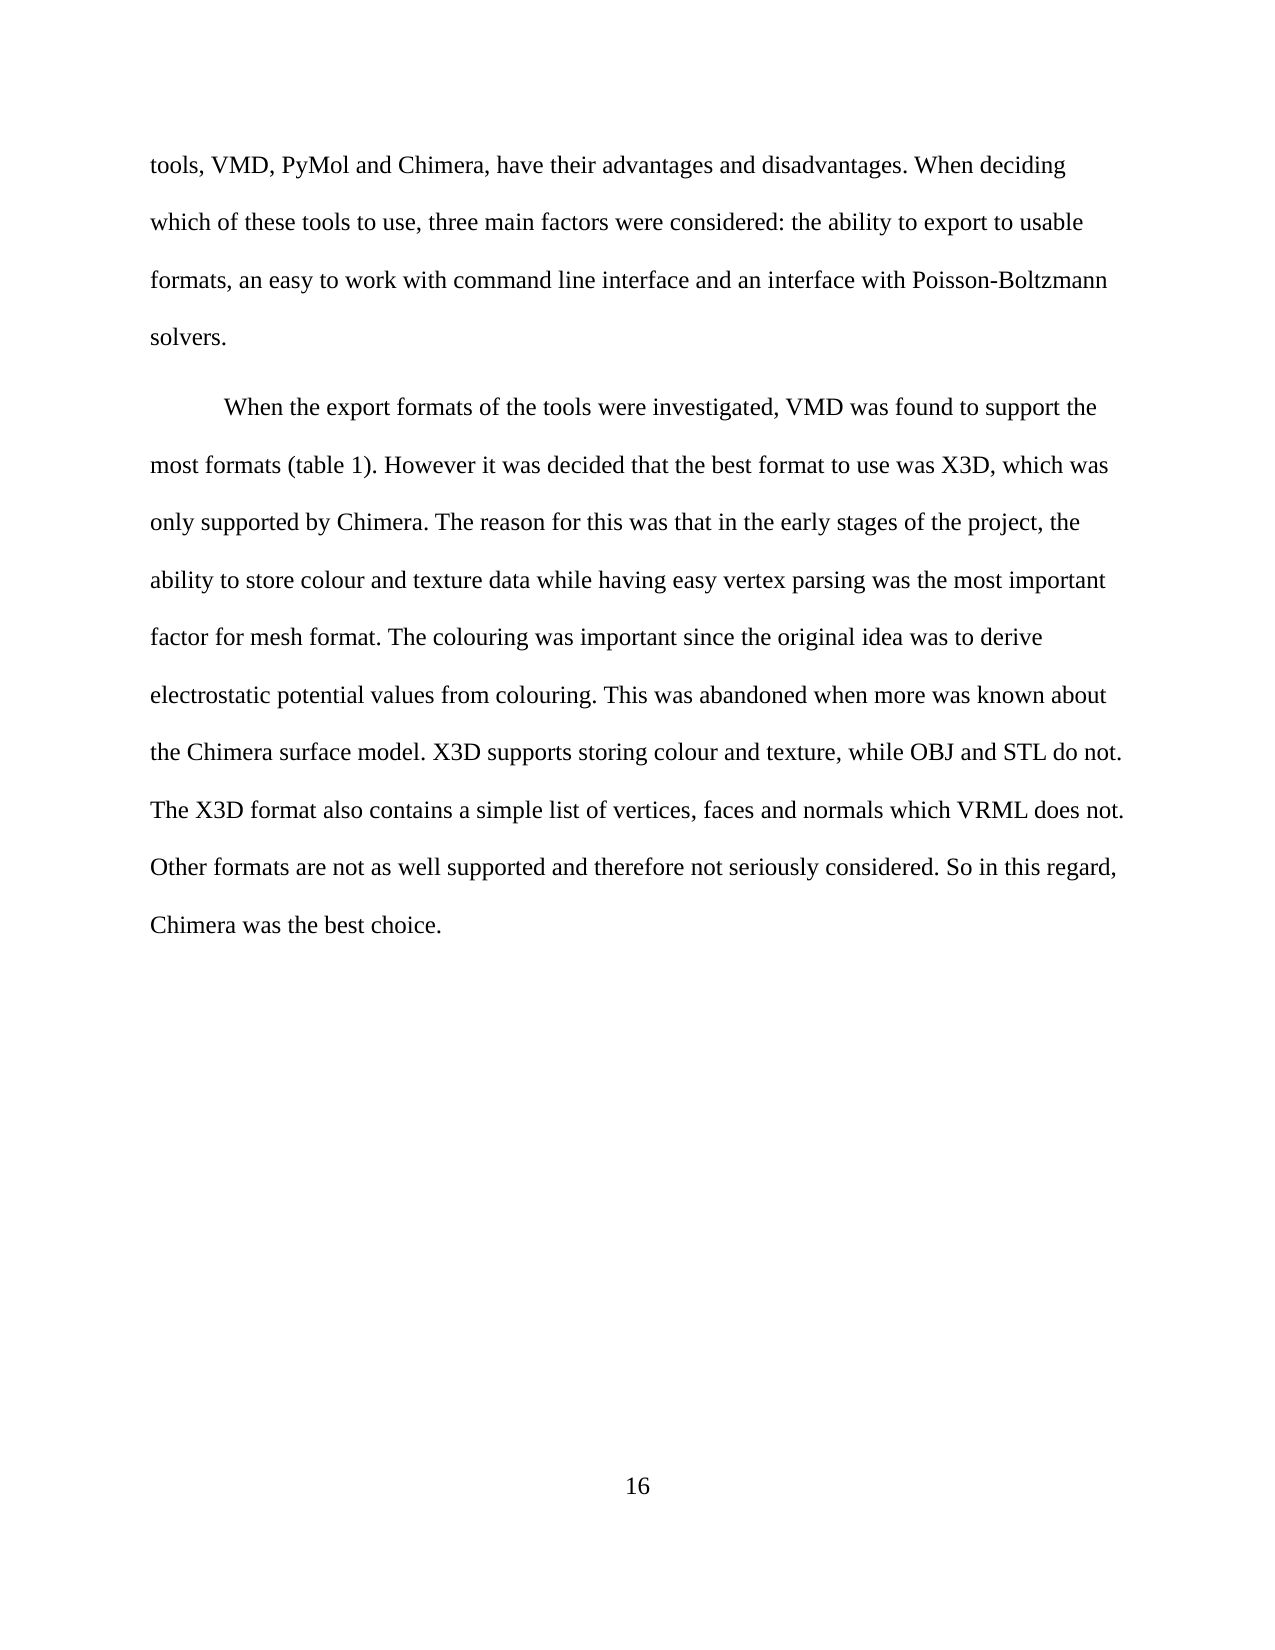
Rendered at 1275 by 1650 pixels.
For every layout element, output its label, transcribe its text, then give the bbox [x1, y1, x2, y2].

text tools, VMD, PyMol and Chimera, have their advantages and disadvantages. When deciding which of these tools to use, three main factors were considered: the ability to export to usable formats, an easy to work with command line interface and an interface with Poisson-Boltzmann solvers. [150, 150, 1125, 351]
text When the export formats of the tools were investigated, VMD was found to support the most formats (table 1). However it was decided that the best format to use was X3D, which was only supported by Chimera. The reason for this was that in the early stages of the project, the ability to store colour and texture data while having easy vertex parsing was the most important factor for mesh format. The colouring was important since the original idea was to derive electrostatic potential values from colouring. This was abandoned when more was known about the Chimera surface model. X3D supports storing colour and texture, while OBJ and STL do not. The X3D format also contains a simple list of vertices, faces and normals which VRML does not. Other formats are not as well supported and therefore not seriously considered. So in this regard, Chimera was the best choice. [150, 392, 1125, 939]
